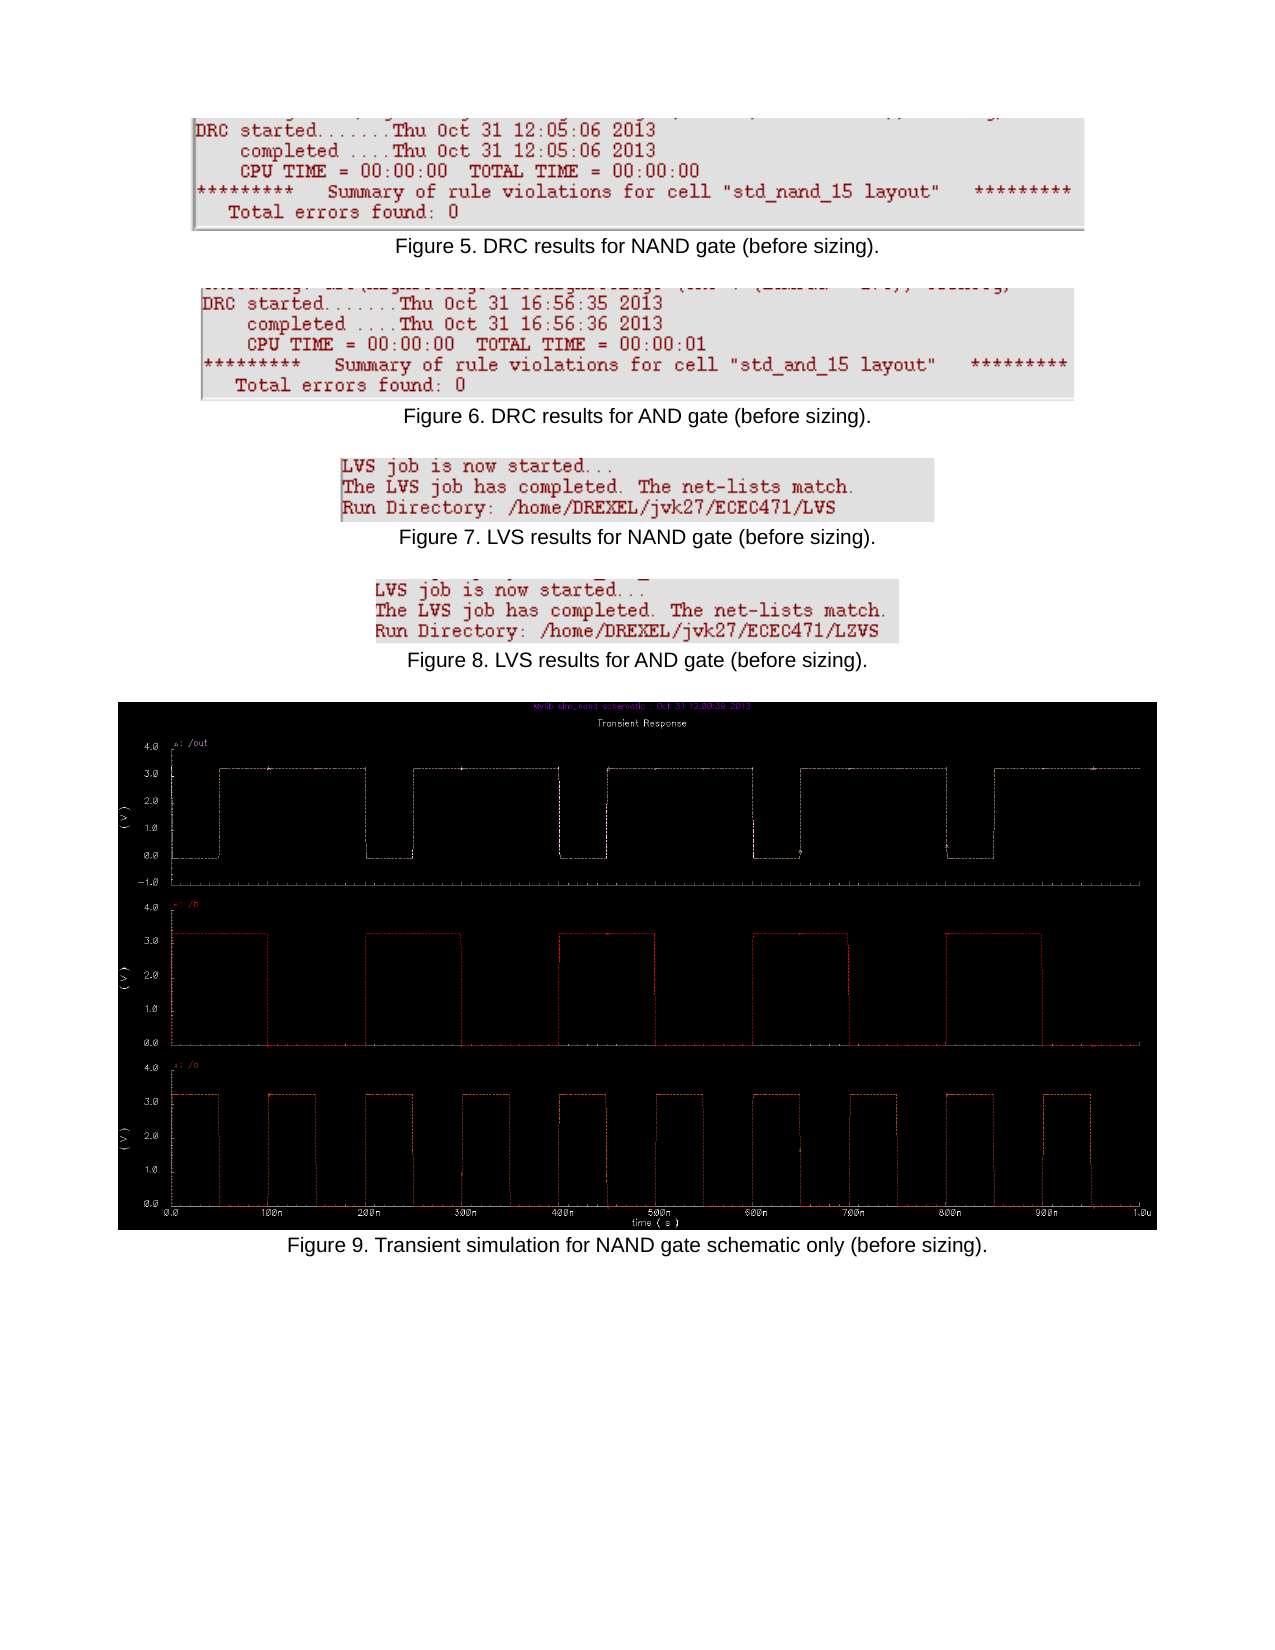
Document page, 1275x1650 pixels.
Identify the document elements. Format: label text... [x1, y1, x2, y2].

picture [190, 118, 1085, 231]
picture [340, 458, 935, 522]
picture [375, 579, 900, 645]
picture [200, 288, 1075, 401]
text Figure 8. LVS results for AND gate (before sizing). [118, 579, 1157, 672]
text Figure 7. LVS results for NAND gate (before sizing). [118, 459, 1157, 549]
text Figure 9. Transient simulation for NAND gate schematic only (before sizing). [118, 1230, 1157, 1257]
text Figure 5. DRC results for NAND gate (before sizing). [118, 118, 1157, 258]
text Figure 6. DRC results for AND gate (before sizing). [118, 288, 1157, 428]
picture [118, 702, 1157, 1230]
